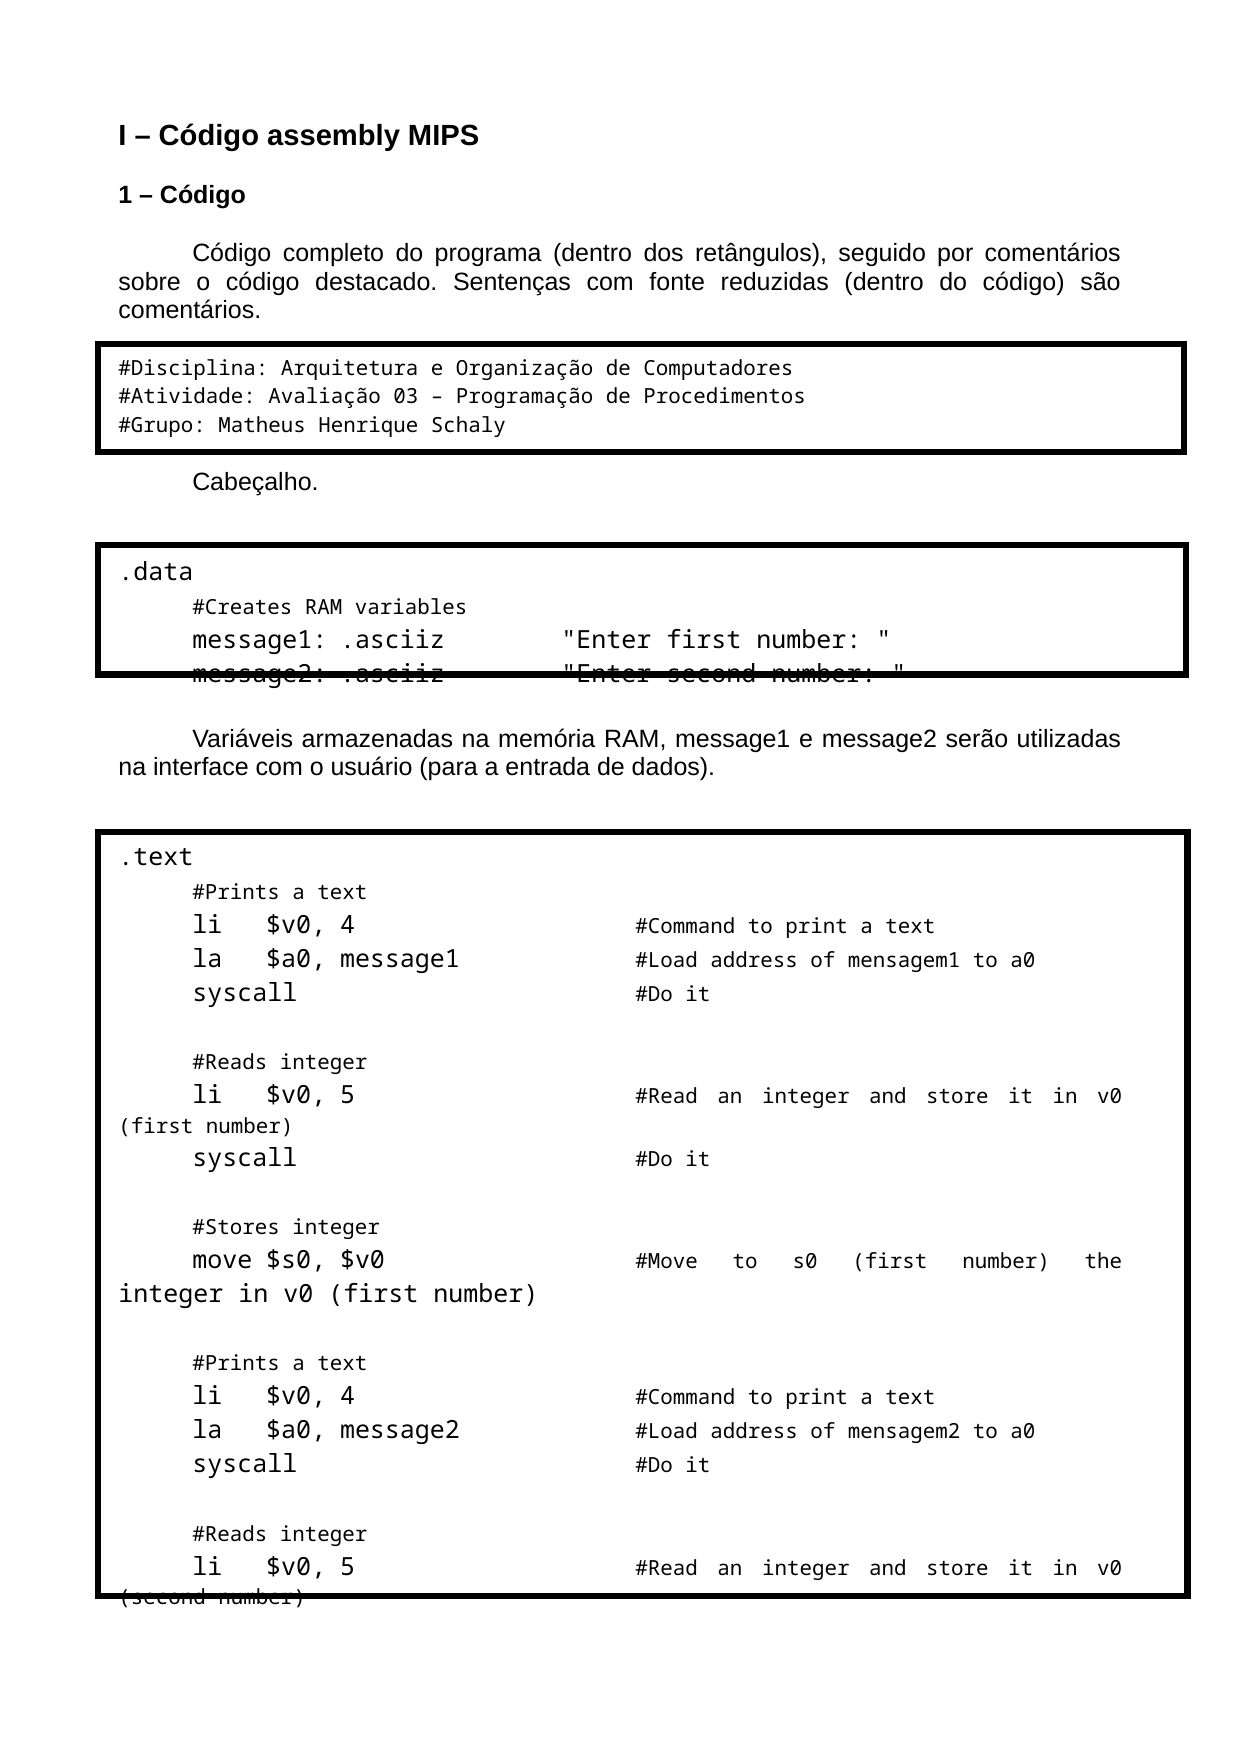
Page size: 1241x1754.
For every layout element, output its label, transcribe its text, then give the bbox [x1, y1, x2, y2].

text #Creates RAM variables [118, 587, 1122, 621]
text syscall #Do it [118, 1446, 1122, 1480]
text .text [118, 838, 1122, 873]
text li $v0, 5 #Read an integer and store it in v0 (first number) [118, 1077, 1122, 1139]
text la $a0, message1 #Load address of mensagem1 to a0 [118, 941, 1122, 975]
text li $v0, 5 #Read an integer and store it in v0 (second number) [118, 1548, 1122, 1593]
text syscall #Do it [118, 1139, 1122, 1173]
text I – Código assembly MIPS [118, 118, 1122, 152]
text syscall #Do it [118, 975, 1122, 1009]
text #Prints a text [118, 873, 1122, 907]
text li $v0, 4 #Command to print a text [118, 907, 1122, 941]
text #Stores integer [118, 1208, 1122, 1242]
text move $s0, $v0 #Move to s0 (first number) the integer in v0 (first number) [118, 1242, 1122, 1310]
text #Reads integer [118, 1514, 1122, 1548]
text #Grupo: Matheus Henrique Schaly [118, 410, 1122, 438]
text message1: .asciiz "Enter first number: " [118, 621, 1122, 655]
text message2: .asciiz "Enter second number: " [118, 655, 1122, 671]
text Variáveis armazenadas na memória RAM, message1 e message2 serão utilizadas na interface com o usuário (para a entrada de dados). [118, 723, 1122, 781]
text Cabeçalho. [118, 467, 1122, 496]
text .data [118, 553, 1122, 587]
text #Atividade: Avaliação 03 – Programação de Procedimentos [118, 381, 1122, 410]
text 1 – Código [118, 180, 1122, 209]
text #Prints a text [118, 1344, 1122, 1378]
text #Reads integer [118, 1043, 1122, 1077]
text message2: .asciiz "Enter second number: " [118, 678, 1122, 689]
text li $v0, 5 #Read an integer and store it in v0 (second number) [118, 1599, 1122, 1611]
text li $v0, 4 #Command to print a text [118, 1378, 1122, 1412]
text Código completo do programa (dentro dos retângulos), seguido por comentários sobre o código destacado. Sentenças com fonte reduzidas (dentro do código) são comentários. [118, 238, 1122, 324]
text #Disciplina: Arquitetura e Organização de Computadores [118, 353, 1122, 381]
text la $a0, message2 #Load address of mensagem2 to a0 [118, 1412, 1122, 1446]
